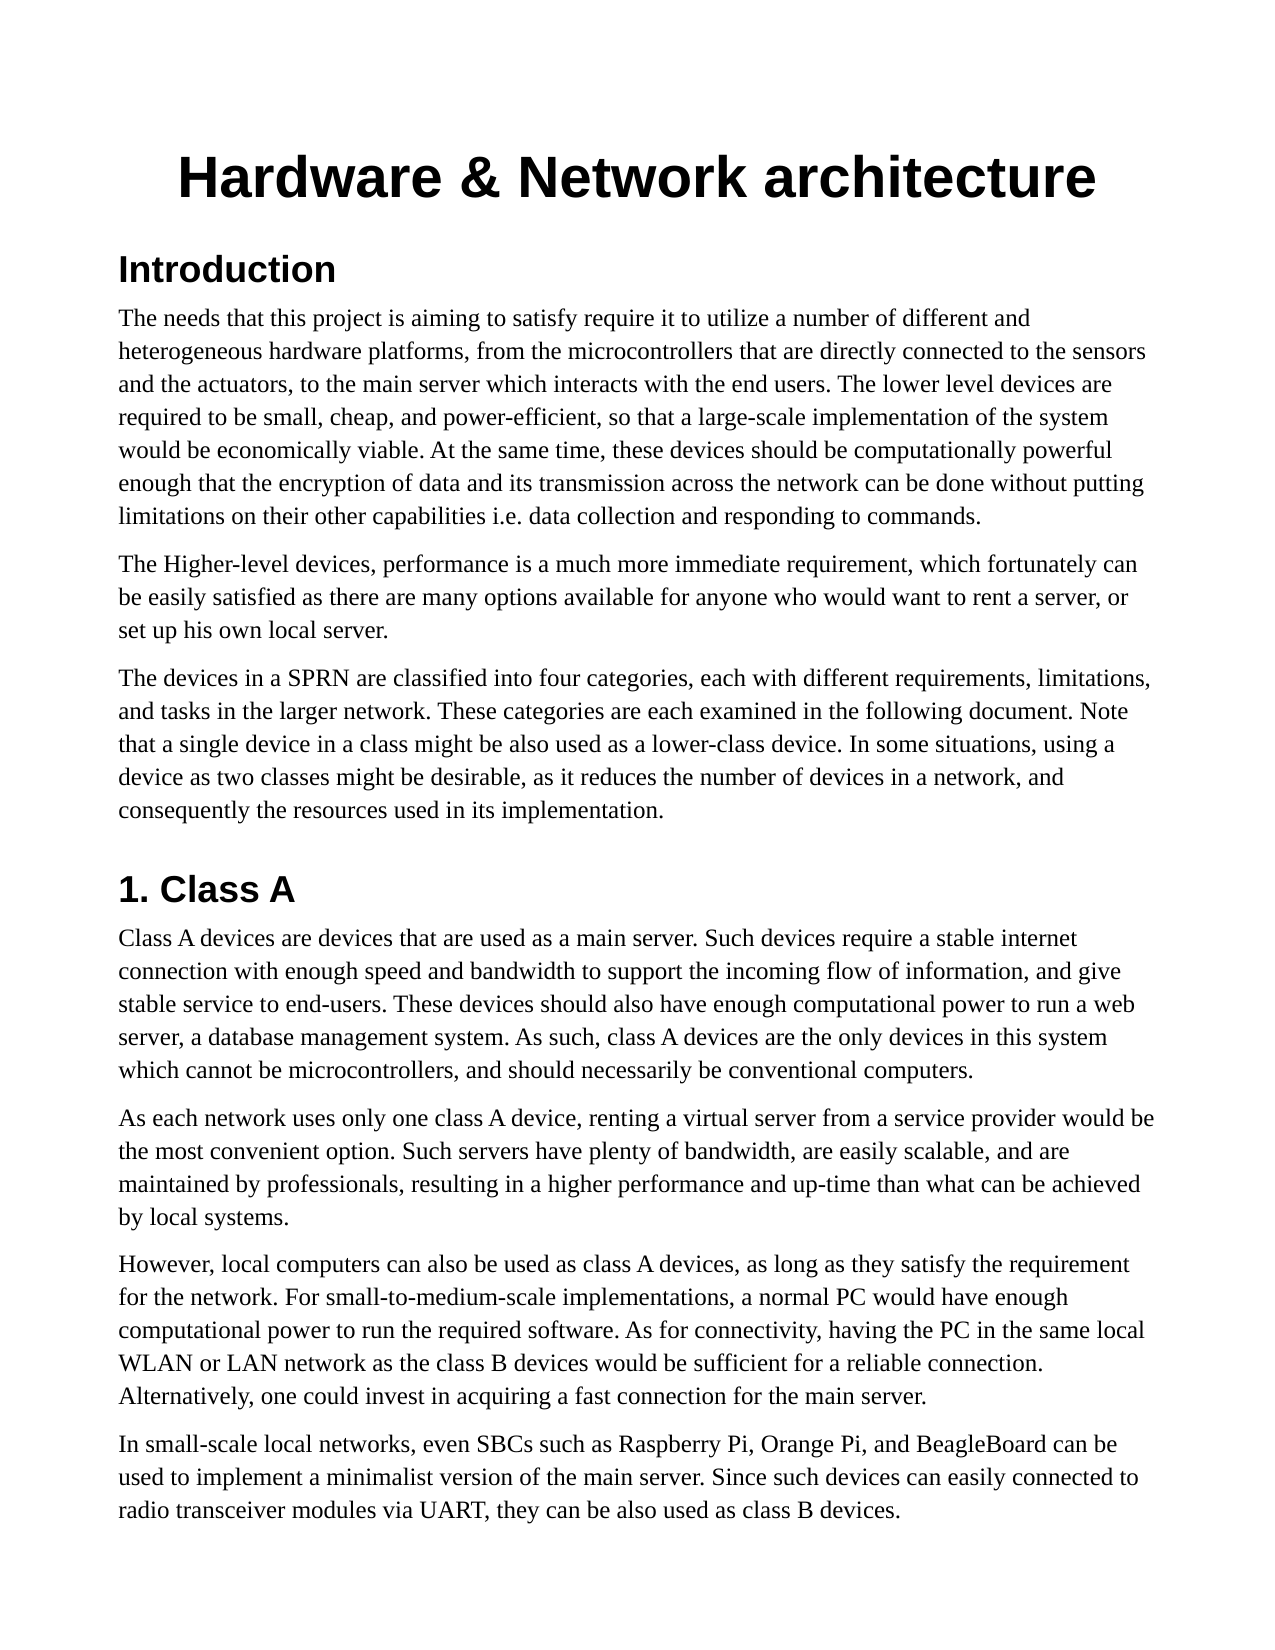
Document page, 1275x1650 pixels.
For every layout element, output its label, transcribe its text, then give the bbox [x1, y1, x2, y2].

subtitle 1. Class A [118, 867, 1157, 911]
text The needs that this project is aiming to satisfy require it to utilize a number of different and heterogeneous hardware platforms, from the microcontrollers that are directly connected to the sensors and the actuators, to the main server which interacts with the end users. The lower level devices are required to be small, cheap, and power-efficient, so that a large-scale implementation of the system would be economically viable. At the same time, these devices should be computationally powerful enough that the encryption of data and its transmission across the network can be done without putting limitations on their other capabilities i.e. data collection and responding to commands. [118, 303, 1157, 530]
title Hardware & Network architecture [118, 143, 1157, 210]
text The Higher-level devices, performance is a much more immediate requirement, which fortunately can be easily satisfied as there are many options available for anyone who would want to rent a server, or set up his own local server. [118, 549, 1157, 644]
text In small-scale local networks, even SBCs such as Raspberry Pi, Orange Pi, and BeagleBoard can be used to implement a minimalist version of the main server. Since such devices can easily connected to radio transceiver modules via UART, they can be also used as class B devices. [118, 1429, 1157, 1524]
text As each network uses only one class A device, renting a virtual server from a service provider would be the most convenient option. Such servers have plenty of bandwidth, are easily scalable, and are maintained by professionals, resulting in a higher performance and up-time than what can be achieved by local systems. [118, 1103, 1157, 1231]
text The devices in a SPRN are classified into four categories, each with different requirements, limitations, and tasks in the larger network. These categories are each examined in the following document. Note that a single device in a class might be also used as a lower-class device. In some situations, using a device as two classes might be desirable, as it reduces the number of devices in a network, and consequently the resources used in its implementation. [118, 663, 1157, 823]
text However, local computers can also be used as class A devices, as long as they satisfy the requirement for the network. For small-to-medium-scale implementations, a normal PC would have enough computational power to run the required software. As for connectivity, having the PC in the same local WLAN or LAN network as the class B devices would be sufficient for a reliable connection. Alternatively, one could invest in acquiring a fast connection for the main server. [118, 1249, 1157, 1410]
subtitle Introduction [118, 248, 1157, 291]
text Class A devices are devices that are used as a main server. Such devices require a stable internet connection with enough speed and bandwidth to support the incoming flow of information, and give stable service to end-users. These devices should also have enough computational power to run a web server, a database management system. As such, class A devices are the only devices in this system which cannot be microcontrollers, and should necessarily be conventional computers. [118, 923, 1157, 1084]
